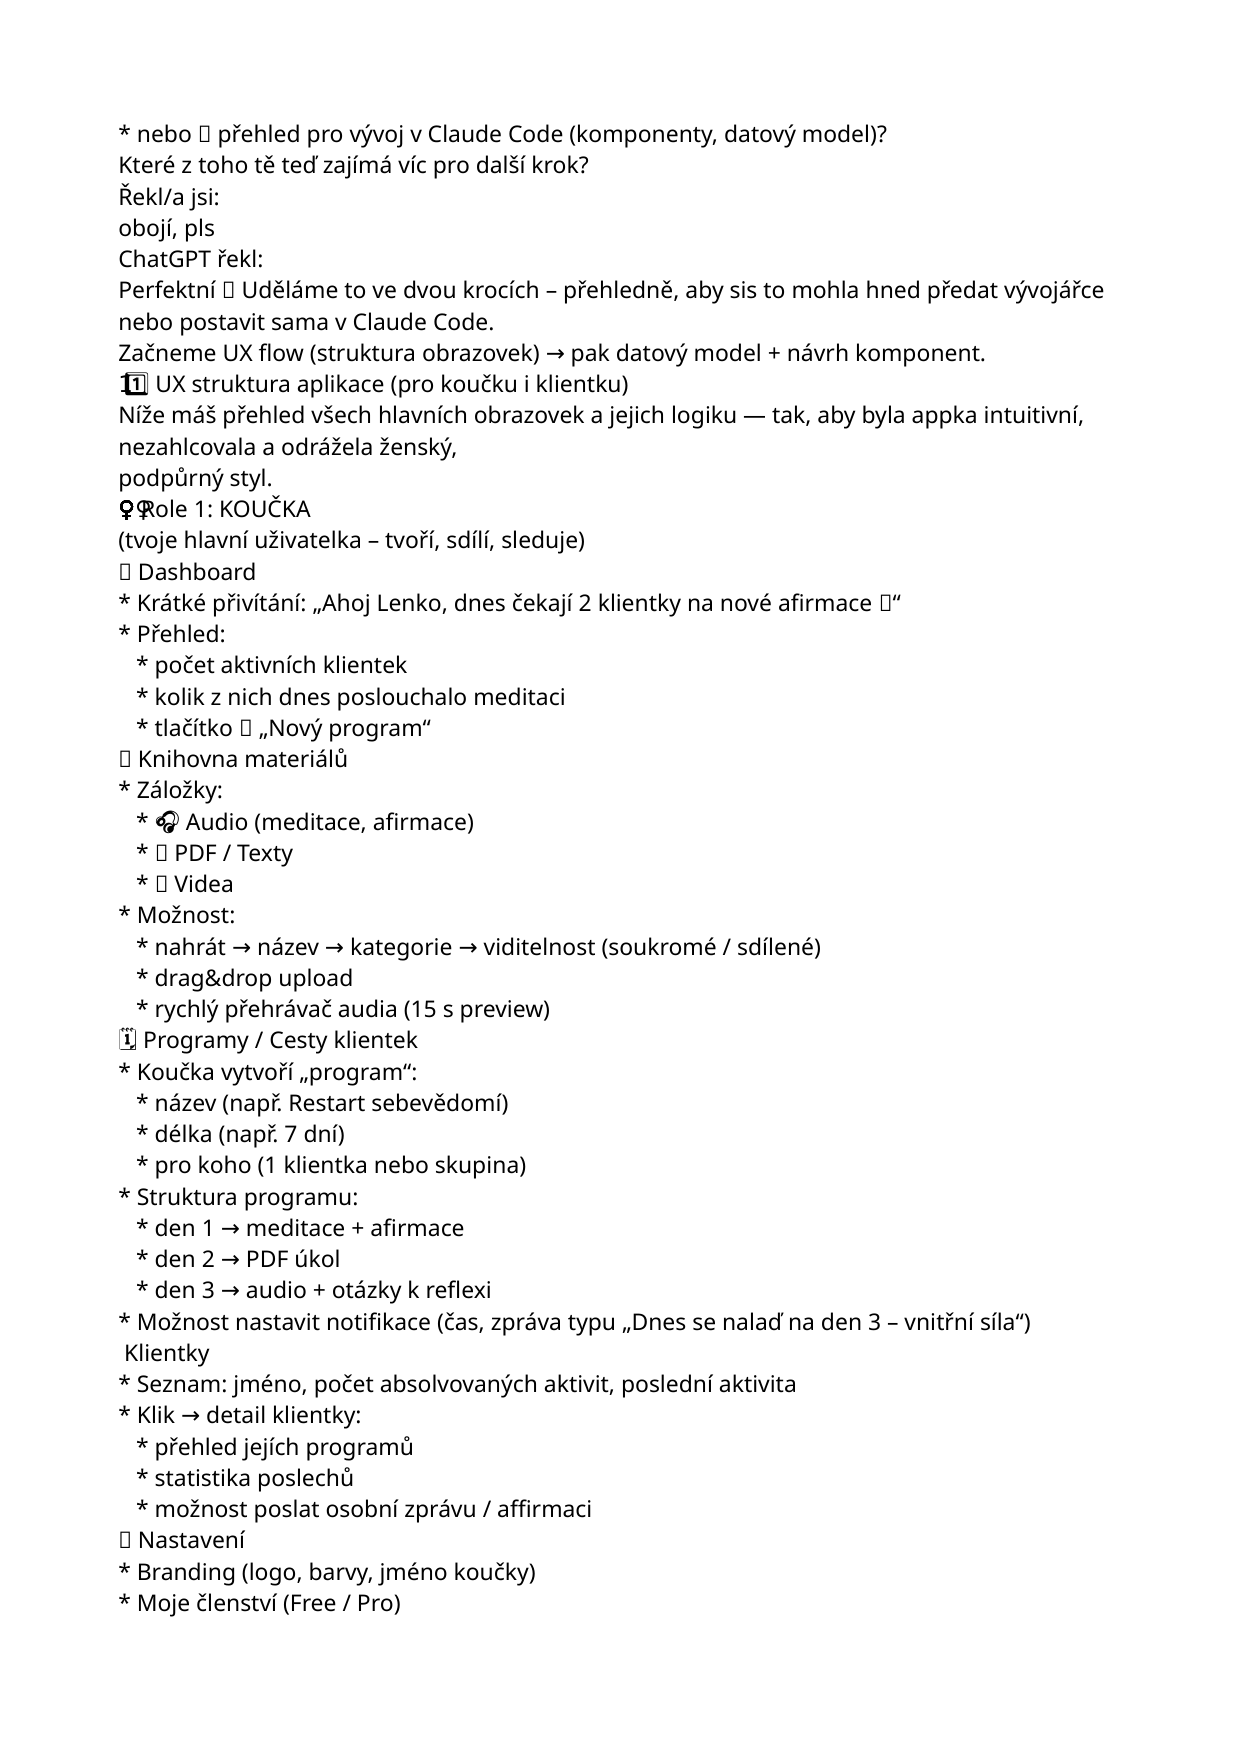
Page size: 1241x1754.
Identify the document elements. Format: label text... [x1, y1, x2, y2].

text * den 1 → meditace + afirmace [118, 1212, 1122, 1243]
text 🗓️ Programy / Cesty klientek [118, 1024, 1122, 1056]
text Začneme UX flow (struktura obrazovek) → pak datový model + návrh komponent. [118, 337, 1122, 368]
text * Seznam: jméno, počet absolvovaných aktivit, poslední aktivita [118, 1368, 1122, 1399]
text 👩‍💻 Klientky [118, 1337, 1122, 1368]
text * nebo 📐 přehled pro vývoj v Claude Code (komponenty, datový model)? [118, 118, 1122, 149]
text ChatGPT řekl: [118, 243, 1122, 274]
text * název (např. Restart sebevědomí) [118, 1087, 1122, 1118]
text * možnost poslat osobní zprávu / affirmaci [118, 1493, 1122, 1524]
text * drag&drop upload [118, 962, 1122, 993]
text (tvoje hlavní uživatelka – tvoří, sdílí, sleduje) [118, 524, 1122, 556]
text * tlačítko ➕ „Nový program“ [118, 712, 1122, 743]
text 🎨 1️⃣ UX struktura aplikace (pro koučku i klientku) [118, 368, 1122, 399]
text * nahrát → název → kategorie → viditelnost (soukromé / sdílené) [118, 931, 1122, 962]
text 📁 Knihovna materiálů [118, 743, 1122, 774]
text * den 2 → PDF úkol [118, 1243, 1122, 1274]
text * den 3 → audio + otázky k reflexi [118, 1274, 1122, 1306]
text * 🎥 Videa [118, 868, 1122, 899]
text * Přehled: [118, 618, 1122, 649]
text podpůrný styl. [118, 462, 1122, 493]
text * Koučka vytvoří „program“: [118, 1056, 1122, 1087]
text * statistika poslechů [118, 1462, 1122, 1493]
text 💁‍♀️ Role 1: KOUČKA [118, 493, 1122, 524]
text * délka (např. 7 dní) [118, 1118, 1122, 1149]
text * počet aktivních klientek [118, 649, 1122, 681]
text 🌸 Dashboard [118, 556, 1122, 587]
text * 🎧 Audio (meditace, afirmace) [118, 806, 1122, 837]
text * Klik → detail klientky: [118, 1399, 1122, 1431]
text Níže máš přehled všech hlavních obrazovek a jejich logiku — tak, aby byla appka intuitivní, nezahlcovala a odrážela ženský, [118, 399, 1122, 462]
text * kolik z nich dnes poslouchalo meditaci [118, 681, 1122, 712]
text * přehled jejích programů [118, 1431, 1122, 1462]
text * Krátké přivítání: „Ahoj Lenko, dnes čekají 2 klientky na nové afirmace 💫“ [118, 587, 1122, 618]
text * Moje členství (Free / Pro) [118, 1587, 1122, 1618]
text Které z toho tě teď zajímá víc pro další krok? [118, 149, 1122, 181]
text Řekl/a jsi: [118, 181, 1122, 212]
text * Struktura programu: [118, 1181, 1122, 1212]
text obojí, pls [118, 212, 1122, 243]
text * Branding (logo, barvy, jméno koučky) [118, 1556, 1122, 1587]
text * 📜 PDF / Texty [118, 837, 1122, 868]
text * Záložky: [118, 774, 1122, 806]
text * Možnost: [118, 899, 1122, 931]
text Perfektní 🙌 Uděláme to ve dvou krocích – přehledně, aby sis to mohla hned předat vývojářce nebo postavit sama v Claude Code. [118, 274, 1122, 337]
text * Možnost nastavit notifikace (čas, zpráva typu „Dnes se nalaď na den 3 – vnitřní síla“) [118, 1306, 1122, 1337]
text 💌 Nastavení [118, 1524, 1122, 1556]
text * rychlý přehrávač audia (15 s preview) [118, 993, 1122, 1024]
text * pro koho (1 klientka nebo skupina) [118, 1149, 1122, 1181]
